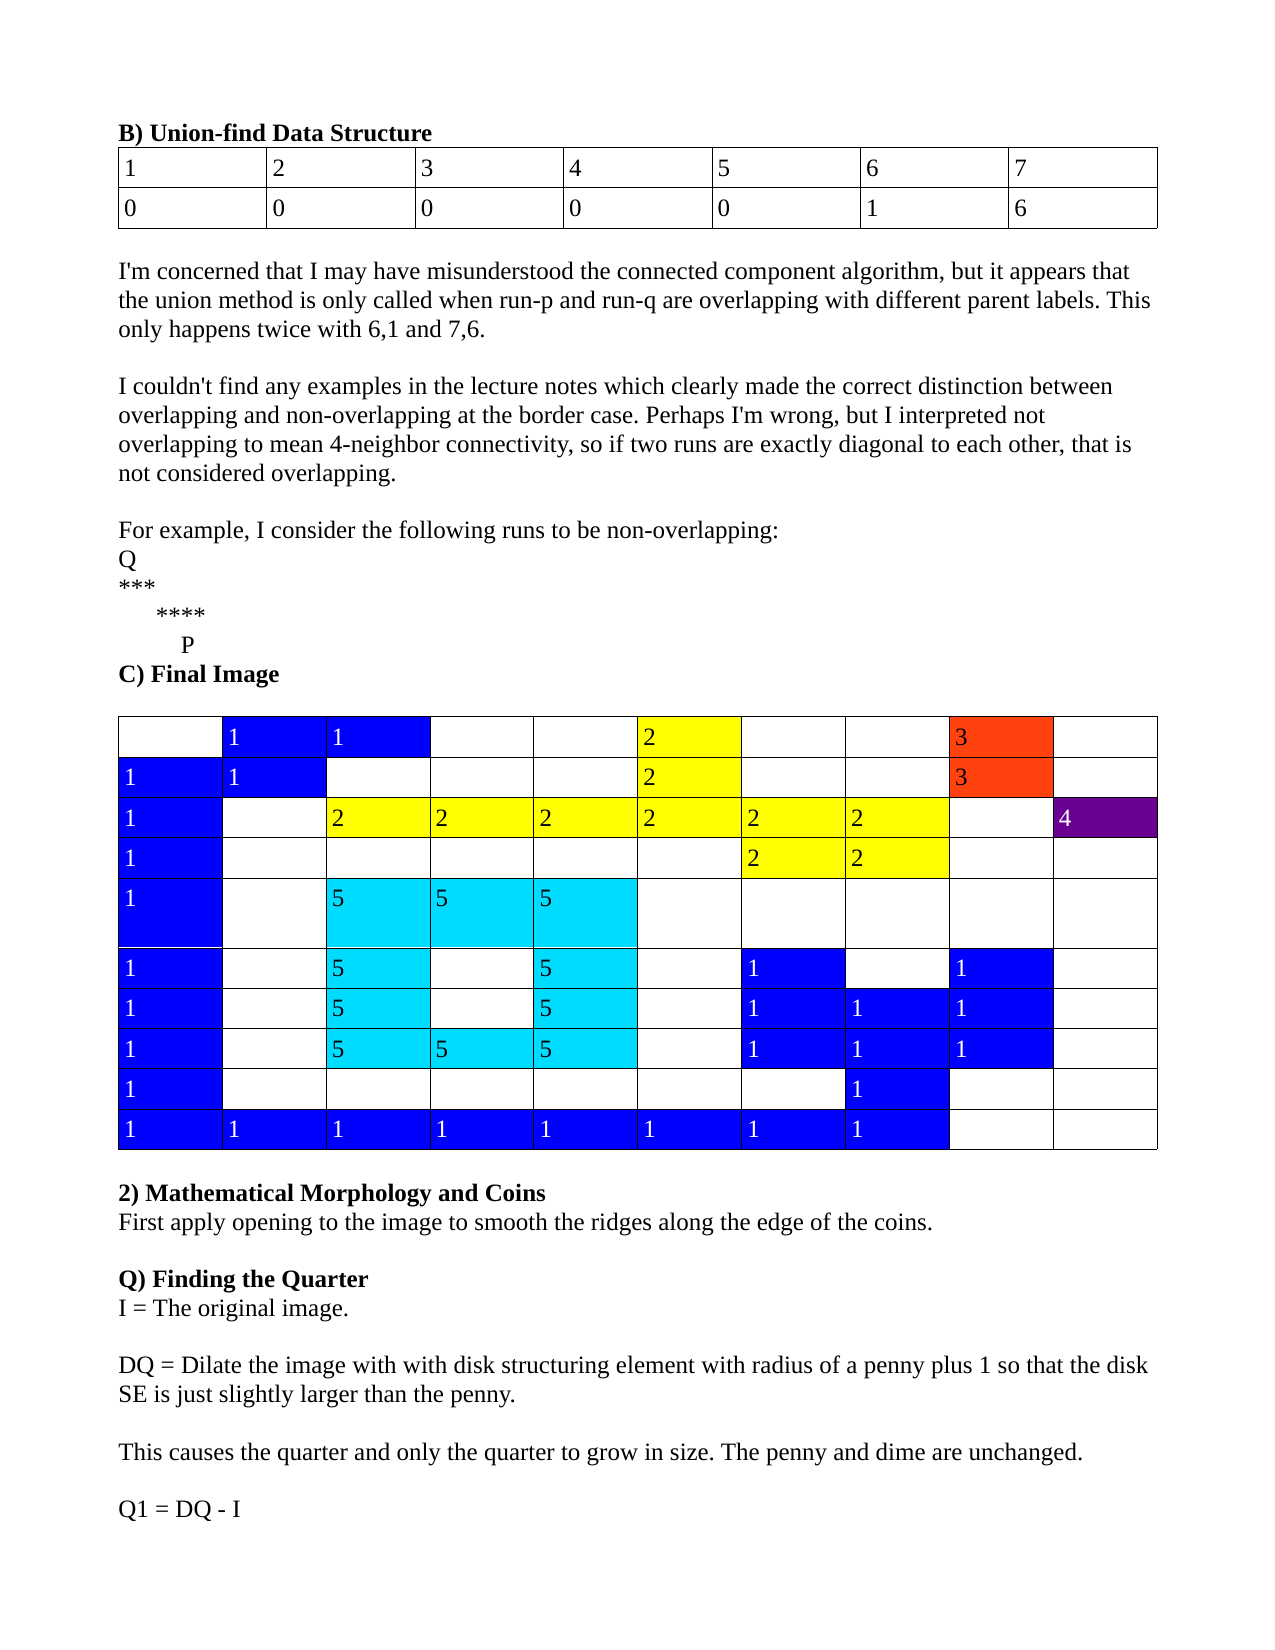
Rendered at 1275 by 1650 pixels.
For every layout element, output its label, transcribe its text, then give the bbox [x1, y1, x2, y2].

table_cell 1 [119, 758, 222, 797]
table_header 2 [267, 148, 415, 187]
table_cell [1054, 758, 1157, 797]
table_cell 1 [846, 1029, 949, 1068]
table_cell 5 [327, 879, 430, 947]
table_cell [1054, 1029, 1157, 1068]
table_cell 1 [119, 838, 222, 878]
table_cell [638, 1069, 741, 1109]
table_cell [223, 949, 326, 988]
table_cell 1 [846, 1110, 949, 1149]
table_cell 6 [1009, 188, 1157, 227]
text I = The original image. [118, 1293, 1157, 1322]
table_cell [223, 798, 326, 837]
table_cell 1 [742, 1110, 845, 1149]
table_cell 5 [327, 949, 430, 988]
table_header 1 [119, 148, 266, 187]
text *** [118, 573, 1157, 601]
table_header 5 [713, 148, 860, 187]
table_cell 5 [431, 879, 533, 947]
table_cell 1 [742, 949, 845, 988]
table_cell 2 [846, 838, 949, 878]
table_cell 2 [638, 798, 741, 837]
table_cell [327, 838, 430, 878]
table_cell 0 [119, 188, 266, 227]
table_cell [950, 1069, 1053, 1109]
text 2) Mathematical Morphology and Coins [118, 1178, 1157, 1207]
table_cell [742, 1069, 845, 1109]
table_header 4 [564, 148, 712, 187]
table_cell 1 [861, 188, 1008, 227]
table_cell 1 [638, 1110, 741, 1149]
table_cell 1 [119, 879, 222, 947]
table_cell [846, 758, 949, 797]
table_cell [534, 838, 637, 878]
table_cell [327, 758, 430, 797]
table_cell 1 [119, 1029, 222, 1068]
table_cell [950, 879, 1053, 947]
text I couldn't find any examples in the lecture notes which clearly made the correct distinction between overlapping and non-overlapping at the border case. Perhaps I'm wrong, but I interpreted not overlapping to mean 4-neighbor connectivity, so if two runs are exactly diagonal to each other, that is not considered overlapping. [118, 371, 1157, 486]
table_cell [638, 838, 741, 878]
table_cell [742, 758, 845, 797]
table_header [846, 717, 949, 757]
table_cell [846, 949, 949, 988]
table_cell 1 [950, 1029, 1053, 1068]
table_cell [223, 989, 326, 1028]
text For example, I consider the following runs to be non-overlapping: [118, 515, 1157, 544]
text Q [118, 544, 1157, 573]
table_cell 2 [638, 758, 741, 797]
text C) Final Image [118, 659, 1157, 688]
table_header 3 [416, 148, 563, 187]
table_cell [431, 949, 533, 988]
table_header [534, 717, 637, 757]
table_header [1054, 717, 1157, 757]
table_cell 1 [119, 949, 222, 988]
text This causes the quarter and only the quarter to grow in size. The penny and dime are unchanged. [118, 1437, 1157, 1465]
table_header [119, 717, 222, 757]
table_cell 1 [950, 949, 1053, 988]
table_cell 2 [327, 798, 430, 837]
table_cell 1 [119, 1110, 222, 1149]
text Q) Finding the Quarter [118, 1264, 1157, 1293]
table_cell 1 [223, 1110, 326, 1149]
table_cell 0 [416, 188, 563, 227]
table_cell 1 [846, 989, 949, 1028]
table_cell 1 [846, 1069, 949, 1109]
table_cell [223, 1029, 326, 1068]
table_cell [534, 758, 637, 797]
table_cell [223, 838, 326, 878]
table_cell 1 [431, 1110, 533, 1149]
table_cell [950, 838, 1053, 878]
table_cell [742, 879, 845, 947]
table_cell 1 [119, 989, 222, 1028]
table_header 1 [327, 717, 430, 757]
table_cell 0 [564, 188, 712, 227]
text Q1 = DQ - I [118, 1494, 1157, 1523]
text B) Union-find Data Structure [118, 118, 1157, 147]
table_cell [638, 949, 741, 988]
table_cell 2 [742, 798, 845, 837]
table_cell [950, 1110, 1053, 1149]
table_header 6 [861, 148, 1008, 187]
table_cell 0 [713, 188, 860, 227]
table_cell 2 [431, 798, 533, 837]
table_cell 1 [742, 1029, 845, 1068]
table_cell 5 [327, 1029, 430, 1068]
text **** [118, 601, 1157, 630]
table_cell 5 [534, 949, 637, 988]
table_cell 2 [846, 798, 949, 837]
table_cell [431, 1069, 533, 1109]
table_cell 5 [534, 879, 637, 947]
table_cell 1 [950, 989, 1053, 1028]
table_cell [846, 879, 949, 947]
table_cell [327, 1069, 430, 1109]
table_cell [1054, 1110, 1157, 1149]
table_cell 4 [1054, 798, 1157, 837]
table_cell 1 [742, 989, 845, 1028]
table_cell [431, 838, 533, 878]
table_cell 1 [223, 758, 326, 797]
table_cell 1 [119, 798, 222, 837]
table_cell [223, 1069, 326, 1109]
table_header 7 [1009, 148, 1157, 187]
table_header [742, 717, 845, 757]
table_cell [431, 758, 533, 797]
text I'm concerned that I may have misunderstood the connected component algorithm, but it appears that the union method is only called when run-p and run-q are overlapping with different parent labels. This only happens twice with 6,1 and 7,6. [118, 256, 1157, 343]
table_cell [1054, 989, 1157, 1028]
table_cell [431, 989, 533, 1028]
table_header 3 [950, 717, 1053, 757]
table_cell [638, 879, 741, 947]
text P [118, 630, 1157, 659]
table_cell 1 [534, 1110, 637, 1149]
table_cell [638, 989, 741, 1028]
text DQ = Dilate the image with with disk structuring element with radius of a penny plus 1 so that the disk SE is just slightly larger than the penny. [118, 1350, 1157, 1408]
table_cell 5 [534, 1029, 637, 1068]
table_cell [638, 1029, 741, 1068]
table_cell 2 [742, 838, 845, 878]
table_cell [1054, 1069, 1157, 1109]
table_cell 0 [267, 188, 415, 227]
table_cell 5 [431, 1029, 533, 1068]
table_cell 5 [534, 989, 637, 1028]
table_cell [1054, 949, 1157, 988]
table_cell 1 [327, 1110, 430, 1149]
table_cell 1 [119, 1069, 222, 1109]
table_header 1 [223, 717, 326, 757]
table_cell [1054, 838, 1157, 878]
table_header [431, 717, 533, 757]
table_cell [1054, 879, 1157, 947]
table_cell 3 [950, 758, 1053, 797]
text First apply opening to the image to smooth the ridges along the edge of the coins. [118, 1207, 1157, 1235]
table_cell [950, 798, 1053, 837]
table_cell [223, 879, 326, 947]
table_cell [534, 1069, 637, 1109]
table_header 2 [638, 717, 741, 757]
table_cell 2 [534, 798, 637, 837]
table_cell 5 [327, 989, 430, 1028]
